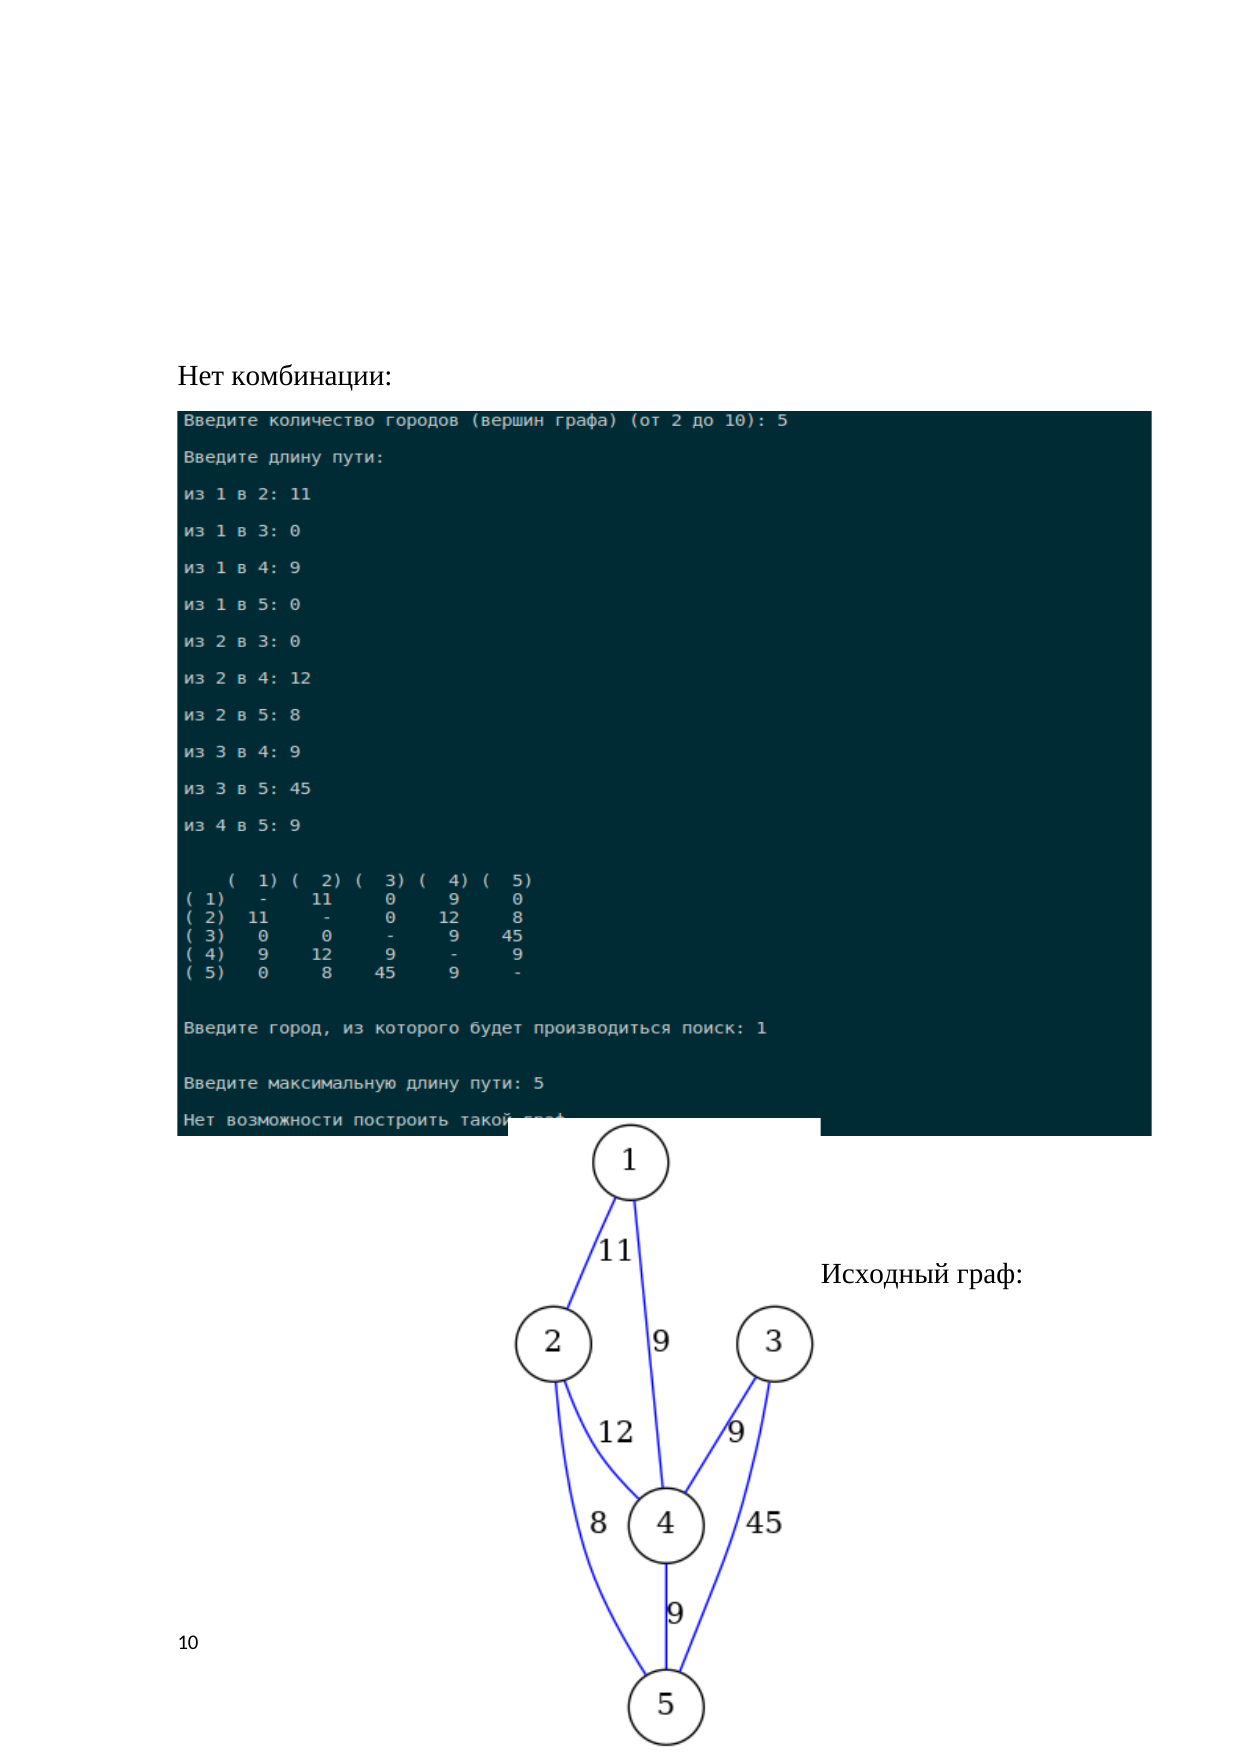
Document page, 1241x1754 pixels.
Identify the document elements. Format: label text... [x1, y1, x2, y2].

picture [471, 1117, 480, 1125]
picture [387, 967, 395, 978]
picture [387, 875, 395, 886]
picture [470, 1022, 480, 1033]
picture [683, 1025, 702, 1033]
picture [440, 1025, 446, 1033]
picture [323, 954, 331, 959]
picture [420, 417, 427, 425]
picture [293, 875, 297, 887]
picture [217, 746, 225, 757]
picture [441, 417, 458, 425]
picture [207, 912, 215, 923]
picture [334, 1117, 342, 1125]
picture [367, 1117, 374, 1125]
picture [518, 417, 538, 425]
picture [293, 1080, 298, 1088]
picture [282, 417, 314, 425]
picture [217, 673, 225, 683]
picture [219, 525, 225, 536]
picture [290, 525, 300, 536]
picture [396, 417, 420, 429]
picture [473, 415, 477, 427]
picture [388, 912, 395, 923]
picture [185, 564, 194, 573]
picture [365, 454, 374, 462]
picture [185, 491, 204, 499]
picture [218, 562, 225, 573]
picture [217, 820, 225, 830]
picture [355, 417, 367, 425]
text Исходный граф: [821, 1256, 1152, 1289]
picture [632, 415, 636, 427]
picture [641, 1025, 649, 1033]
picture [207, 930, 215, 941]
picture [397, 1117, 427, 1129]
picture [282, 1025, 310, 1036]
text [177, 1256, 508, 1289]
picture [303, 488, 310, 499]
picture [557, 417, 563, 425]
picture [228, 1117, 240, 1125]
picture [240, 1117, 247, 1125]
picture [187, 967, 191, 979]
picture [228, 1080, 236, 1088]
picture [185, 785, 204, 794]
picture [248, 454, 257, 462]
picture [281, 1117, 310, 1125]
picture [441, 912, 448, 923]
picture [228, 454, 236, 462]
picture [494, 1113, 821, 1754]
picture [187, 930, 191, 942]
picture [238, 749, 246, 757]
picture [513, 949, 522, 959]
picture [259, 673, 268, 683]
picture [499, 1025, 512, 1035]
picture [187, 912, 191, 924]
picture [185, 675, 204, 683]
picture [248, 1080, 257, 1088]
picture [386, 949, 395, 959]
picture [261, 912, 268, 923]
picture [259, 746, 268, 757]
picture [334, 454, 346, 462]
picture [248, 417, 257, 425]
picture [184, 1022, 215, 1033]
picture [360, 1117, 367, 1125]
picture [779, 415, 787, 425]
picture [377, 1117, 384, 1125]
picture [377, 1025, 383, 1033]
picture [727, 415, 734, 425]
picture [314, 894, 321, 904]
picture [701, 417, 706, 425]
picture [271, 417, 277, 425]
picture [616, 1025, 628, 1035]
picture [312, 1025, 316, 1035]
picture [302, 783, 310, 794]
picture [344, 1025, 363, 1033]
picture [471, 1080, 489, 1089]
picture [567, 417, 580, 429]
picture [420, 875, 424, 887]
picture [290, 562, 300, 573]
picture [184, 1078, 215, 1088]
picture [185, 712, 204, 720]
picture [388, 894, 395, 904]
picture [449, 894, 459, 904]
picture [436, 417, 441, 425]
picture [303, 1080, 383, 1089]
picture [187, 949, 191, 960]
picture [322, 967, 331, 978]
picture [217, 641, 225, 646]
picture [259, 636, 268, 646]
picture [238, 712, 245, 720]
picture [260, 488, 268, 499]
picture [535, 1078, 543, 1088]
picture [387, 1080, 395, 1088]
picture [260, 709, 268, 720]
picture [334, 417, 342, 425]
picture [238, 638, 246, 646]
picture [184, 452, 215, 462]
picture [290, 746, 300, 755]
picture [218, 599, 225, 610]
picture [184, 415, 215, 425]
picture [261, 875, 268, 886]
text Нет комбинации: [177, 358, 1152, 392]
picture [293, 488, 300, 499]
picture [238, 675, 246, 683]
picture [238, 822, 246, 831]
picture [579, 414, 607, 429]
picture [503, 1080, 512, 1088]
picture [185, 822, 204, 831]
picture [367, 417, 374, 425]
picture [217, 709, 225, 720]
picture [184, 1115, 204, 1125]
picture [673, 415, 681, 425]
picture [291, 783, 299, 794]
picture [185, 528, 204, 536]
picture [449, 930, 459, 939]
picture [290, 709, 300, 720]
picture [259, 562, 268, 573]
picture [269, 1080, 289, 1088]
picture [513, 894, 522, 904]
picture [482, 417, 515, 429]
picture [514, 875, 522, 886]
picture [238, 528, 246, 536]
picture [271, 1025, 277, 1033]
picture [414, 1080, 437, 1090]
picture [260, 599, 268, 610]
picture [440, 1117, 448, 1125]
picture [260, 525, 268, 536]
picture [407, 1025, 437, 1036]
picture [653, 1025, 660, 1033]
picture [290, 636, 300, 646]
picture [546, 1025, 600, 1036]
picture [481, 1025, 490, 1034]
picture [238, 491, 245, 499]
picture [218, 488, 225, 499]
picture [640, 417, 649, 425]
picture [260, 787, 268, 794]
picture [260, 820, 268, 831]
picture [663, 1025, 670, 1033]
picture [302, 673, 310, 683]
picture [196, 564, 204, 573]
picture [514, 930, 522, 941]
picture [314, 949, 320, 959]
picture [450, 875, 459, 886]
picture [323, 875, 331, 886]
picture [293, 673, 299, 683]
picture [250, 912, 257, 923]
picture [238, 564, 247, 573]
picture [387, 417, 393, 425]
picture [716, 1025, 723, 1033]
picture [248, 1025, 257, 1033]
picture [290, 820, 300, 831]
picture [206, 949, 215, 959]
picture [228, 417, 236, 425]
picture [258, 930, 268, 941]
picture [452, 1025, 459, 1033]
picture [259, 949, 268, 959]
picture [238, 601, 246, 610]
picture [513, 912, 522, 923]
picture [217, 783, 225, 794]
picture [238, 785, 247, 794]
picture [440, 1080, 453, 1088]
picture [316, 417, 331, 425]
picture [185, 638, 204, 646]
picture [600, 1025, 607, 1033]
picture [281, 454, 314, 462]
picture [228, 1025, 236, 1033]
picture [503, 930, 512, 941]
picture [759, 1022, 766, 1033]
picture [187, 894, 191, 905]
picture [258, 967, 268, 978]
picture [314, 454, 321, 466]
picture [376, 967, 384, 978]
picture [705, 1025, 713, 1033]
picture [249, 1117, 278, 1125]
picture [735, 415, 745, 425]
picture [388, 1025, 395, 1033]
picture [324, 894, 331, 904]
picture [483, 1117, 489, 1125]
picture [185, 749, 204, 757]
picture [706, 417, 713, 425]
picture [290, 599, 300, 610]
picture [451, 917, 458, 923]
picture [449, 967, 459, 978]
picture [207, 967, 215, 978]
picture [185, 601, 204, 610]
picture [727, 1025, 734, 1033]
picture [208, 894, 215, 904]
picture [322, 930, 331, 941]
